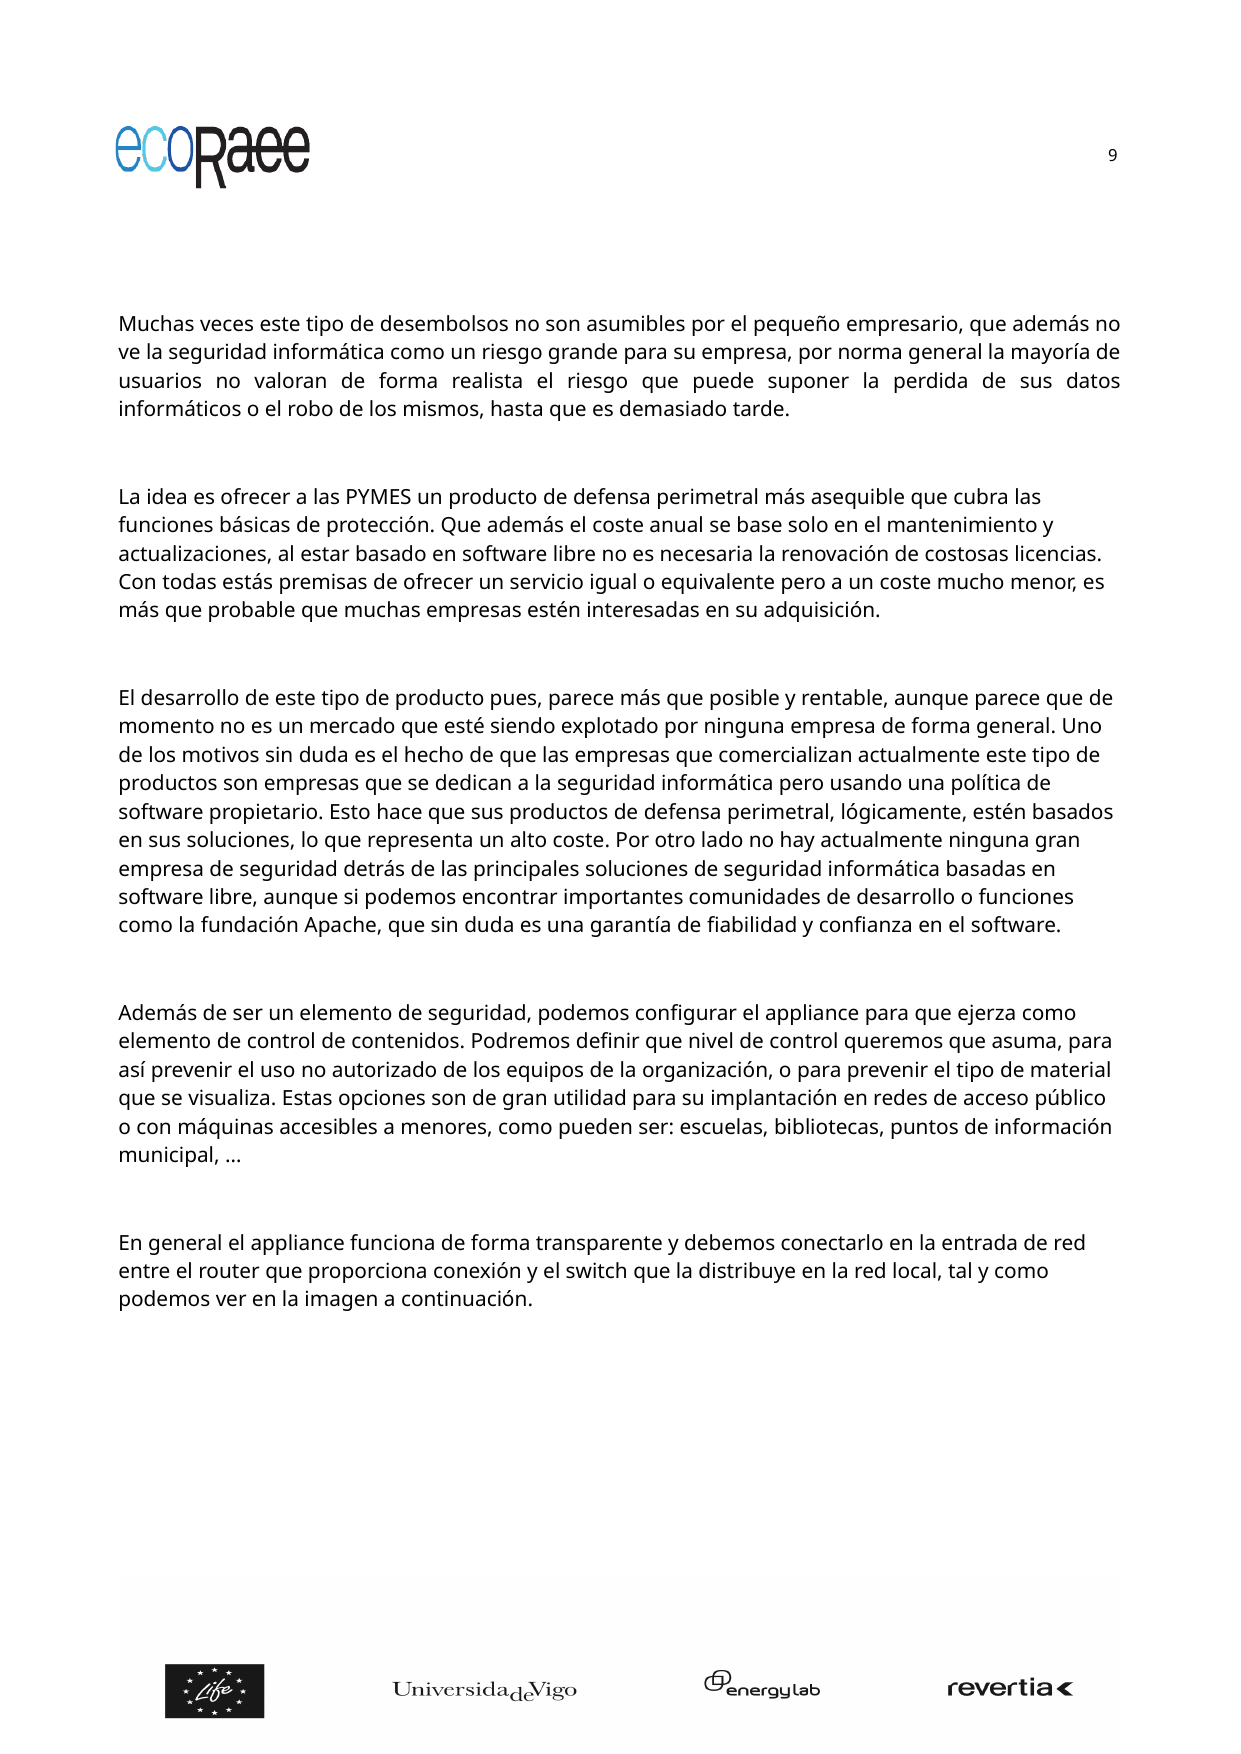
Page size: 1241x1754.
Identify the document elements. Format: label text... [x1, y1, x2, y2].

picture [117, 1574, 1122, 1754]
text Además de ser un elemento de seguridad, podemos configurar el appliance para que ejerza como elemento de control de contenidos. Podremos definir que nivel de control queremos que asuma, para así prevenir el uso no autorizado de los equipos de la organización, o para prevenir el tipo de material que se visualiza. Estas opciones son de gran utilidad para su implantación en redes de acceso público o con máquinas accesibles a menores, como pueden ser: escuelas, bibliotecas, puntos de información municipal, … [118, 998, 1122, 1169]
picture [114, 124, 311, 190]
text La idea es ofrecer a las PYMES un producto de defensa perimetral más asequible que cubra las funciones básicas de protección. Que además el coste anual se base solo en el mantenimiento y actualizaciones, al estar basado en software libre no es necesaria la renovación de costosas licencias. Con todas estás premisas de ofrecer un servicio igual o equivalente pero a un coste mucho menor, es más que probable que muchas empresas estén interesadas en su adquisición. [118, 482, 1122, 624]
text El desarrollo de este tipo de producto pues, parece más que posible y rentable, aunque parece que de momento no es un mercado que esté siendo explotado por ninguna empresa de forma general. Uno de los motivos sin duda es el hecho de que las empresas que comercializan actualmente este tipo de productos son empresas que se dedican a la seguridad informática pero usando una política de software propietario. Esto hace que sus productos de defensa perimetral, lógicamente, estén basados en sus soluciones, lo que representa un alto coste. Por otro lado no hay actualmente ninguna gran empresa de seguridad detrás de las principales soluciones de seguridad informática basadas en software libre, aunque si podemos encontrar importantes comunidades de desarrollo o funciones como la fundación Apache, que sin duda es una garantía de fiabilidad y confianza en el software. [118, 683, 1122, 939]
text En general el appliance funciona de forma transparente y debemos conectarlo en la entrada de red entre el router que proporciona conexión y el switch que la distribuye en la red local, tal y como podemos ver en la imagen a continuación. [118, 1228, 1122, 1313]
text Muchas veces este tipo de desembolsos no son asumibles por el pequeño empresario, que además no ve la seguridad informática como un riesgo grande para su empresa, por norma general la mayoría de usuarios no valoran de forma realista el riesgo que puede suponer la perdida de sus datos informáticos o el robo de los mismos, hasta que es demasiado tarde. [118, 309, 1122, 423]
